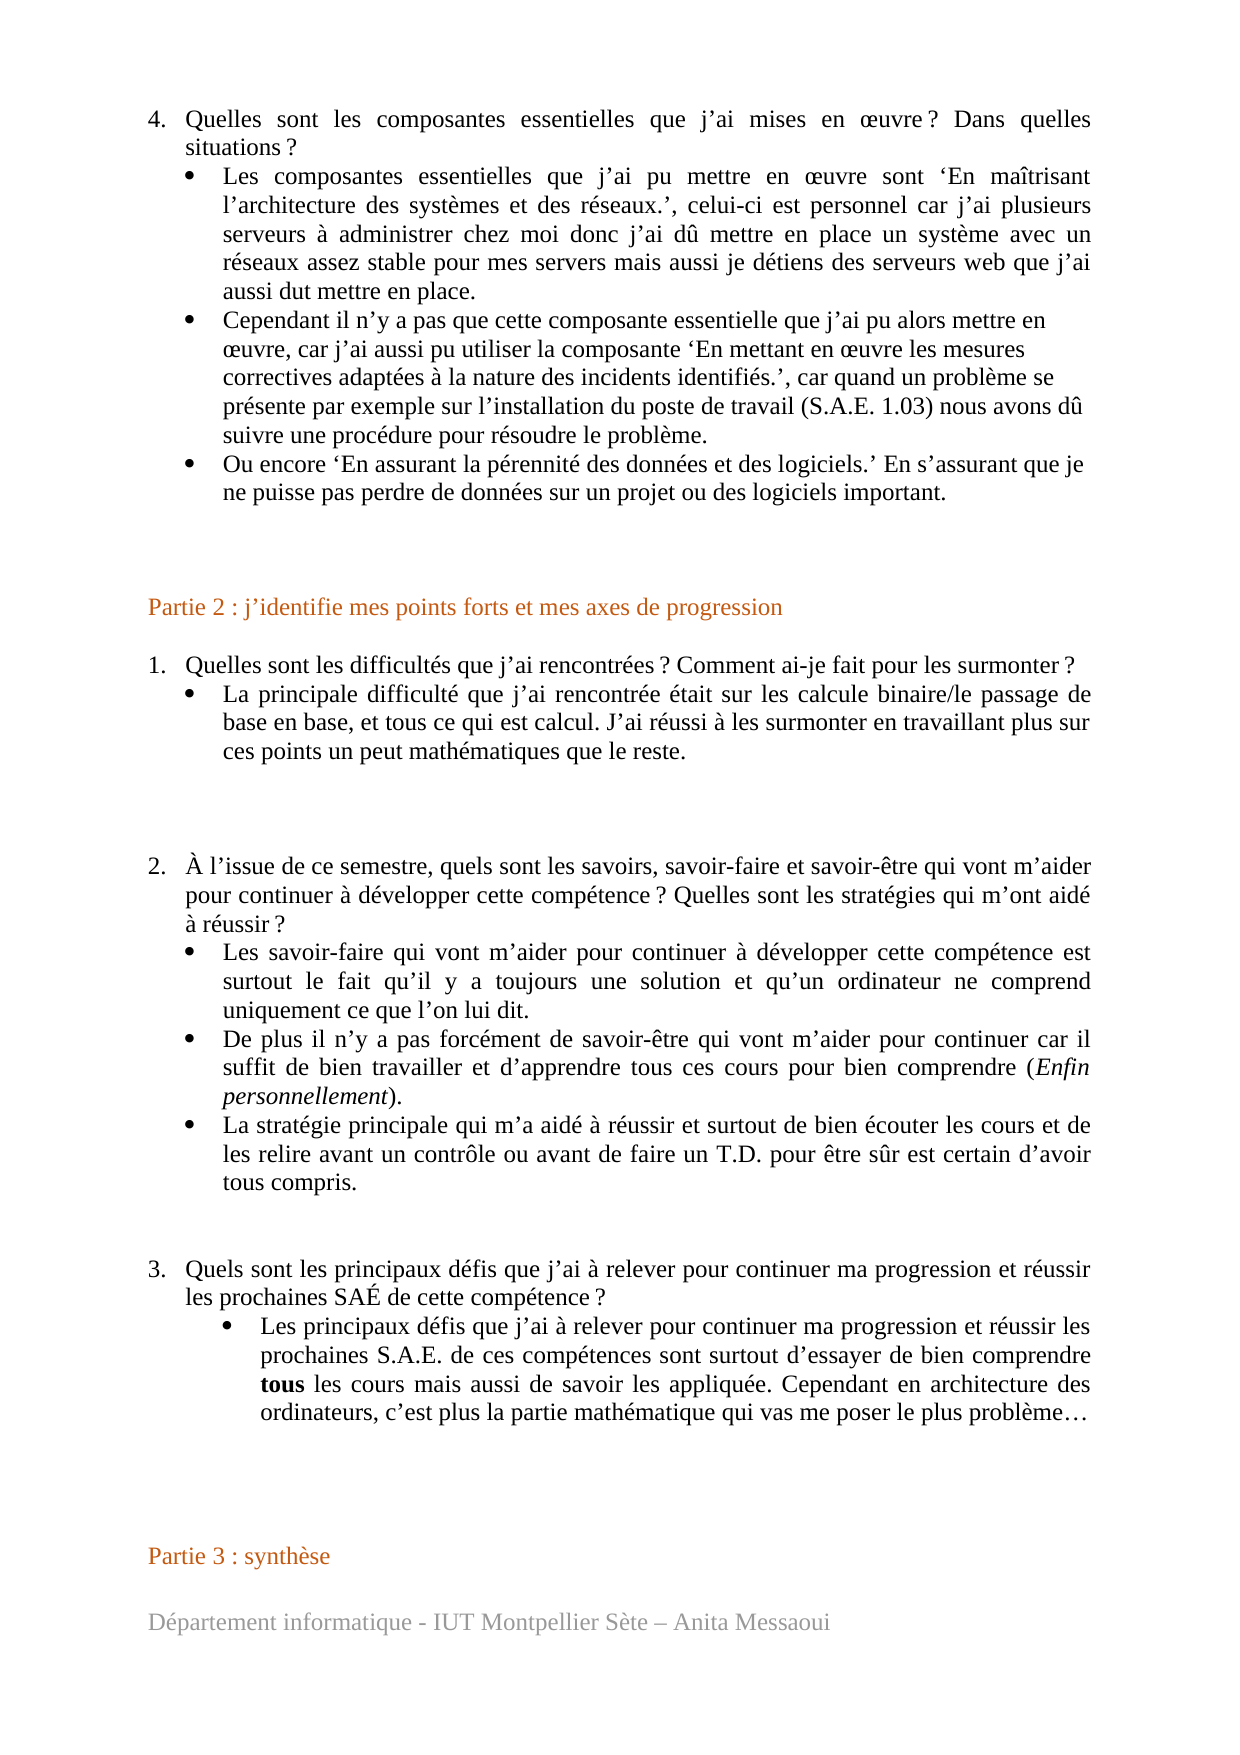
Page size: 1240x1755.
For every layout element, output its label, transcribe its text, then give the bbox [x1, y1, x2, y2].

list La principale difficulté que j’ai rencontrée était sur les calcule binaire/le passage de base en base, et tous ce qui est calcul. J’ai réussi à les surmonter en travaillant plus sur ces points un peut mathématiques que le reste. [185, 679, 1092, 765]
list Ou encore ‘En assurant la pérennité des données et des logiciels.’ En s’assurant que je ne puisse pas perdre de données sur un projet ou des logiciels important. [185, 449, 1092, 506]
list Quelles sont les difficultés que j’ai rencontrées ? Comment ai-je fait pour les surmonter ? [148, 650, 1092, 679]
text Partie 3 : synthèse [148, 1541, 1092, 1570]
list Les principaux défis que j’ai à relever pour continuer ma progression et réussir les prochaines S.A.E. de ces compétences sont surtout d’essayer de bien comprendre tous les cours mais aussi de savoir les appliquée. Cependant en architecture des ordinateurs, c’est plus la partie mathématique qui vas me poser le plus problème… [223, 1311, 1092, 1426]
list À l’issue de ce semestre, quels sont les savoirs, savoir-faire et savoir-être qui vont m’aider pour continuer à développer cette compétence ? Quelles sont les stratégies qui m’ont aidé à réussir ? [148, 851, 1092, 937]
text Partie 2 : j’identifie mes points forts et mes axes de progression [148, 592, 1092, 621]
list Cependant il n’y a pas que cette composante essentielle que j’ai pu alors mettre en œuvre, car j’ai aussi pu utiliser la composante ‘En mettant en œuvre les mesures correctives adaptées à la nature des incidents identifiés.’, car quand un problème se présente par exemple sur l’installation du poste de travail (S.A.E. 1.03) nous avons dû suivre une procédure pour résoudre le problème. [185, 305, 1092, 449]
list Les composantes essentielles que j’ai pu mettre en œuvre sont ‘En maîtrisant l’architecture des systèmes et des réseaux.’, celui-ci est personnel car j’ai plusieurs serveurs à administrer chez moi donc j’ai dû mettre en place un système avec un réseaux assez stable pour mes servers mais aussi je détiens des serveurs web que j’ai aussi dut mettre en place. [185, 161, 1092, 305]
list Les savoir-faire qui vont m’aider pour continuer à développer cette compétence est surtout le fait qu’il y a toujours une solution et qu’un ordinateur ne comprend uniquement ce que l’on lui dit. [185, 937, 1092, 1024]
list Quelles sont les composantes essentielles que j’ai mises en œuvre ? Dans quelles situations ? [148, 104, 1092, 161]
list La stratégie principale qui m’a aidé à réussir et surtout de bien écouter les cours et de les relire avant un contrôle ou avant de faire un T.D. pour être sûr est certain d’avoir tous compris. [185, 1110, 1092, 1196]
list De plus il n’y a pas forcément de savoir-être qui vont m’aider pour continuer car il suffit de bien travailler et d’apprendre tous ces cours pour bien comprendre (Enfin personnellement). [185, 1024, 1092, 1110]
list Quels sont les principaux défis que j’ai à relever pour continuer ma progression et réussir les prochaines SAÉ de cette compétence ? [148, 1254, 1092, 1311]
